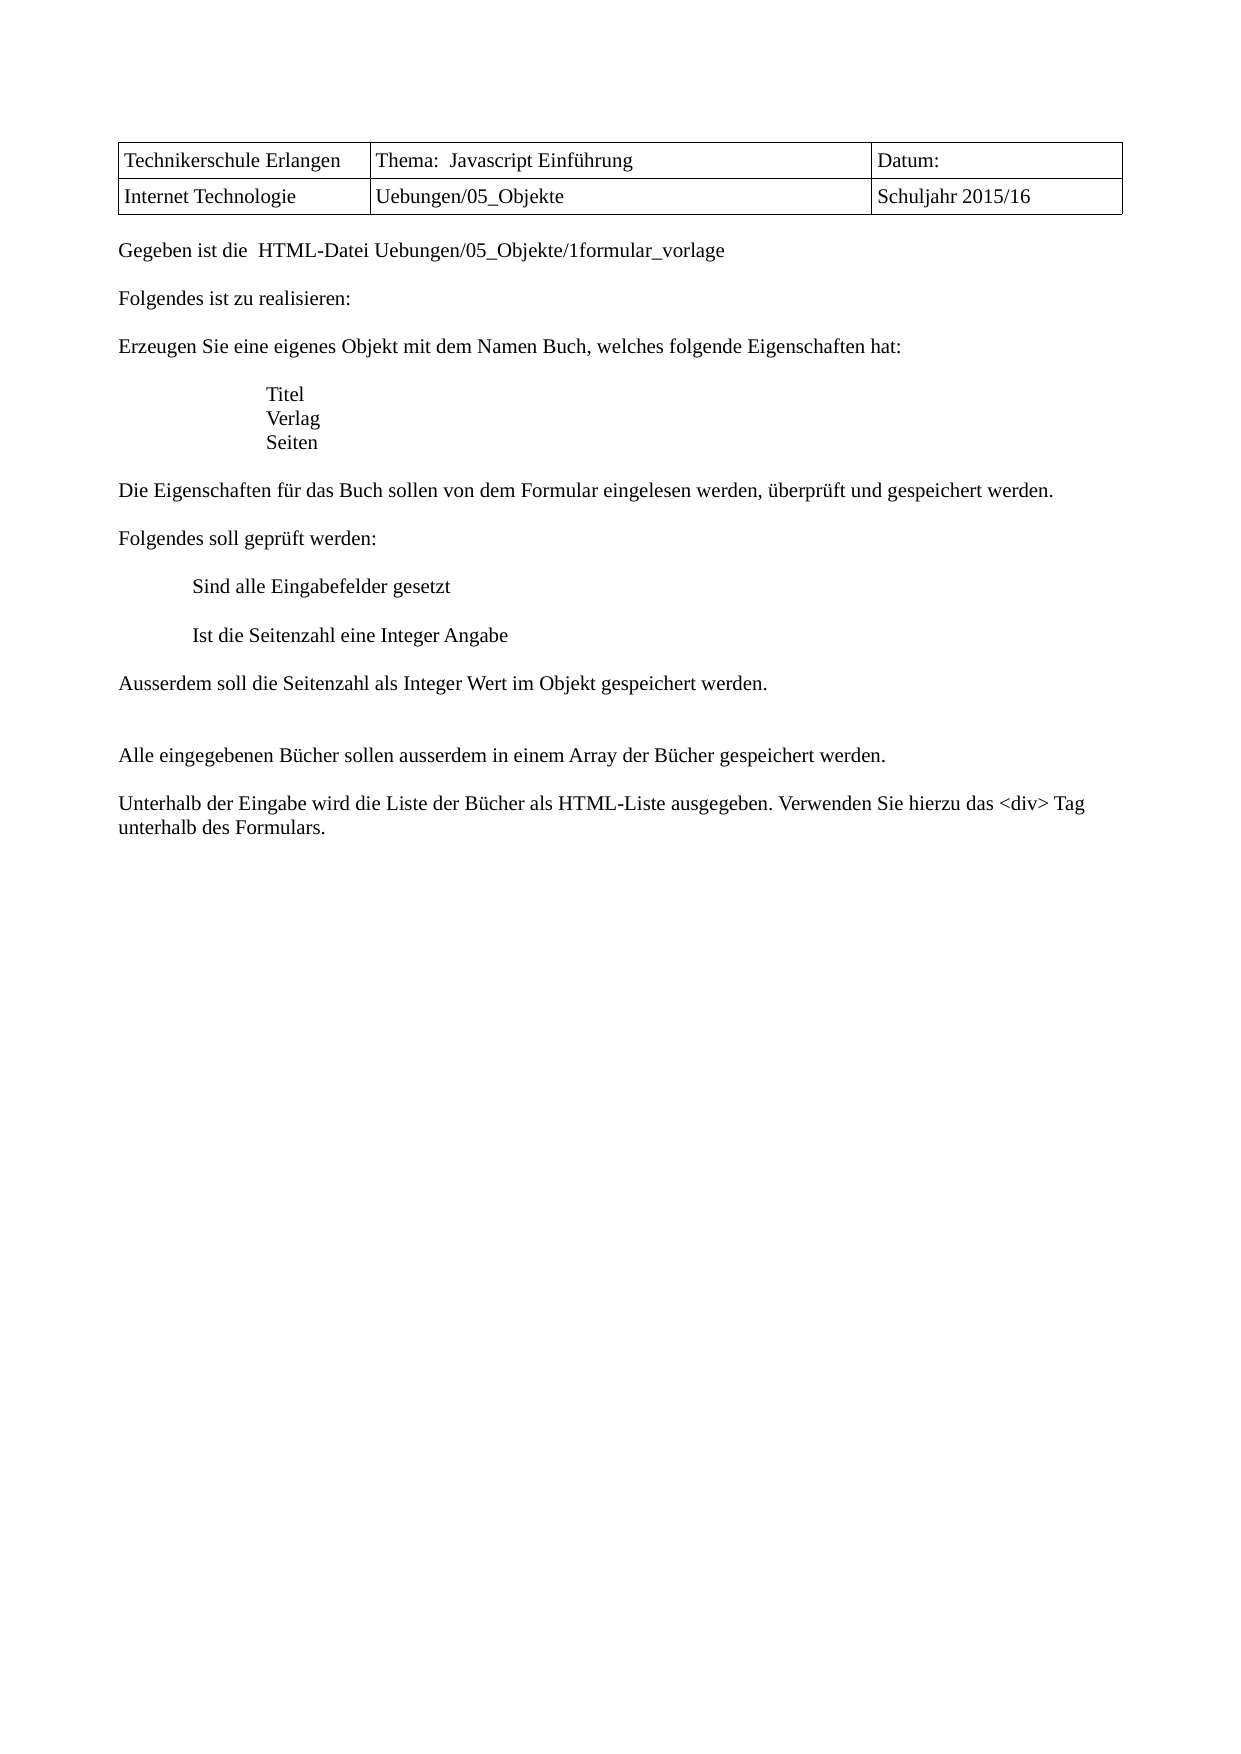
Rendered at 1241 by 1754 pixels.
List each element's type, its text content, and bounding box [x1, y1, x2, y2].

text Ausserdem soll die Seitenzahl als Integer Wert im Objekt gespeichert werden. [118, 671, 1122, 695]
text Folgendes soll geprüft werden: [118, 526, 1122, 550]
table_header Technikerschule Erlangen [119, 143, 370, 178]
text Alle eingegebenen Bücher sollen ausserdem in einem Array der Bücher gespeichert werden. [118, 743, 1122, 767]
text Gegeben ist die HTML-Datei Uebungen/05_Objekte/1formular_vorlage [118, 238, 1122, 262]
text Seiten [118, 430, 1122, 454]
table_cell Internet Technologie [119, 179, 370, 213]
text Verlag [118, 406, 1122, 430]
text Folgendes ist zu realisieren: [118, 286, 1122, 310]
text Titel [118, 382, 1122, 406]
text Sind alle Eingabefelder gesetzt [118, 574, 1122, 598]
table_cell Uebungen/05_Objekte [371, 179, 871, 213]
table_header Thema: Javascript Einführung [371, 143, 871, 178]
text Erzeugen Sie eine eigenes Objekt mit dem Namen Buch, welches folgende Eigenschaften hat: [118, 334, 1122, 358]
text Die Eigenschaften für das Buch sollen von dem Formular eingelesen werden, überprüft und gespeichert werden. [118, 478, 1122, 502]
text Unterhalb der Eingabe wird die Liste der Bücher als HTML-Liste ausgegeben. Verwenden Sie hierzu das <div> Tag unterhalb des Formulars. [118, 791, 1122, 839]
text Ist die Seitenzahl eine Integer Angabe [118, 623, 1122, 647]
table_cell Schuljahr 2015/16 [872, 179, 1122, 213]
table_header Datum: [872, 143, 1122, 178]
